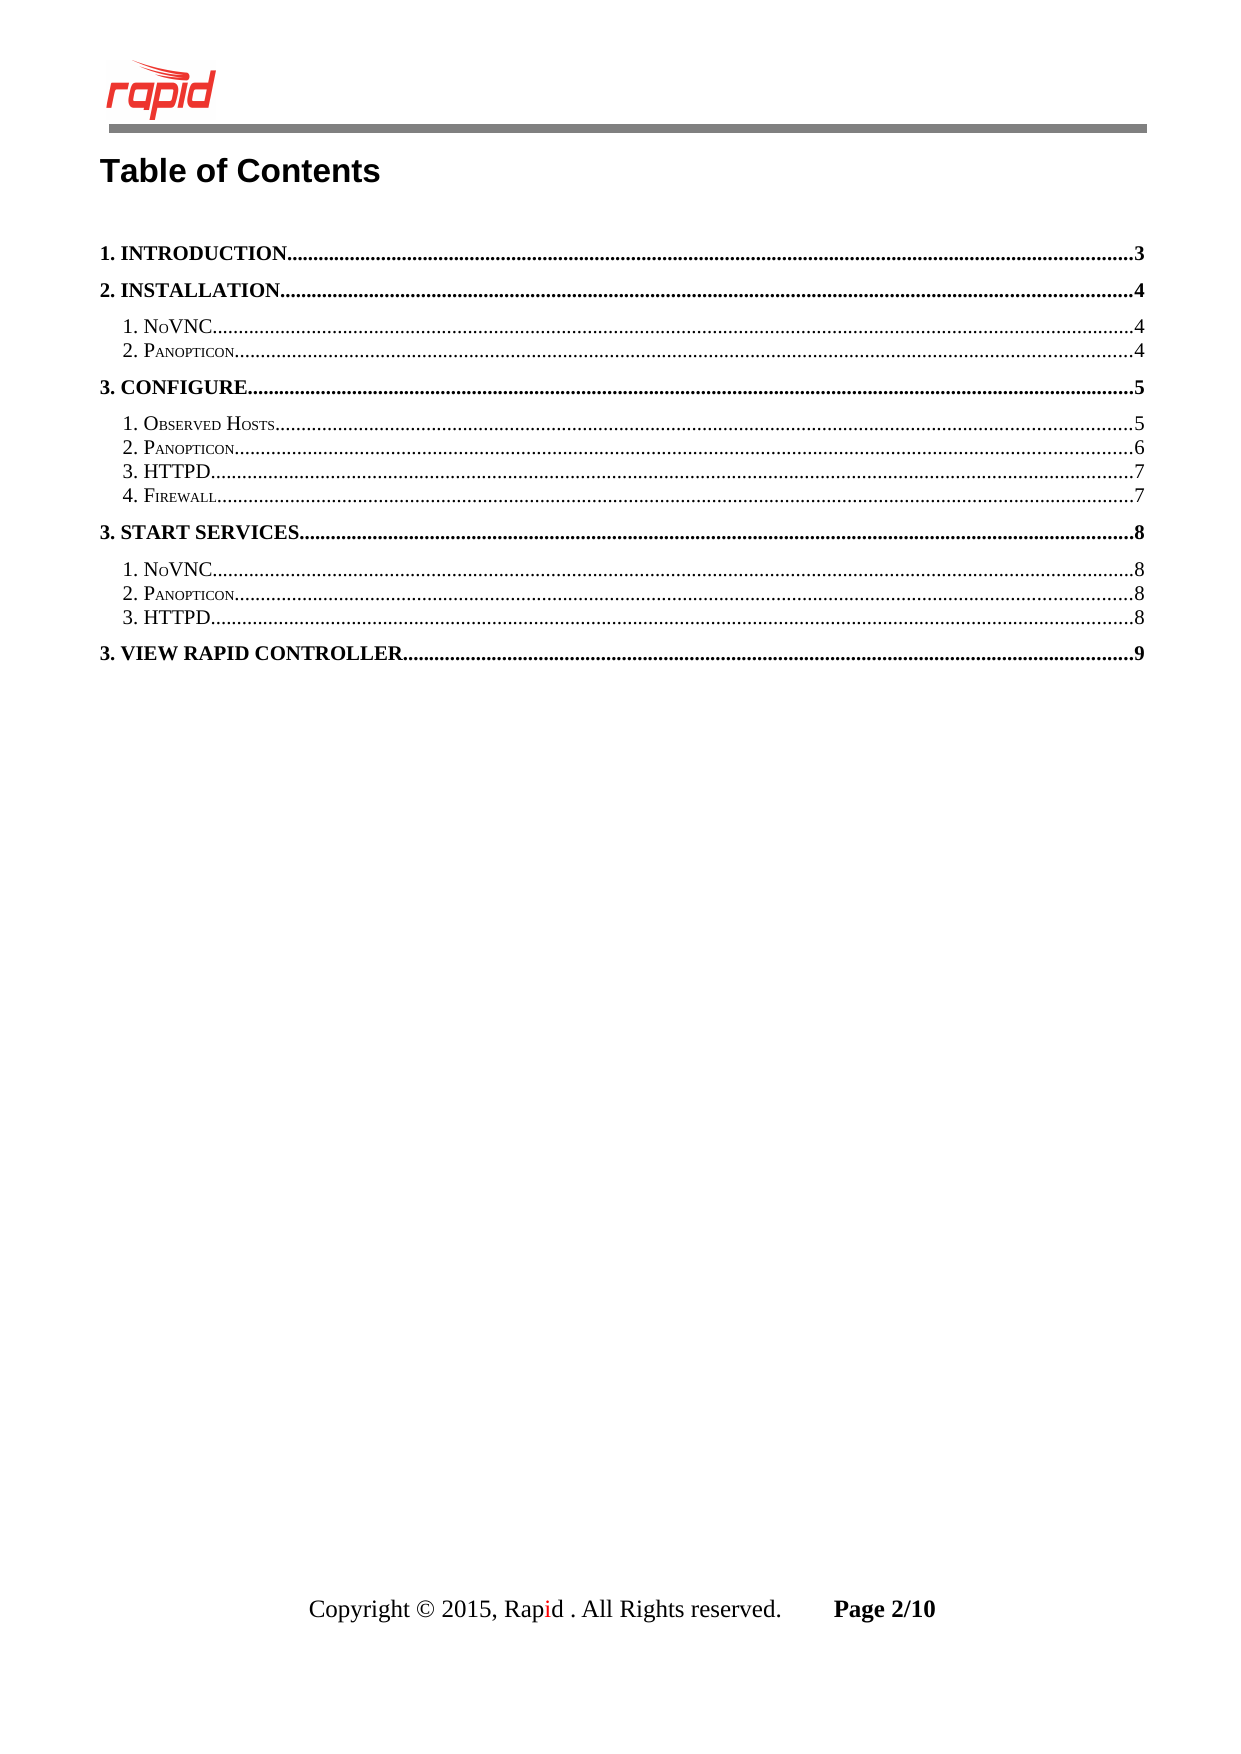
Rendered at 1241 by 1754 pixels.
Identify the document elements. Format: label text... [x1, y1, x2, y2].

text 1. Introduction 3 [99, 241, 1144, 265]
subtitle Table of Contents [99, 152, 1144, 190]
picture [106, 60, 216, 120]
text 3. Configure 5 [99, 375, 1144, 399]
text 3. View Rapid Controller 9 [99, 641, 1144, 665]
text 1. Observed Hosts 5 [122, 411, 1144, 435]
text 1. NoVNC 8 [122, 557, 1144, 581]
text 1. NoVNC 4 [122, 314, 1144, 338]
text 3. HTTPD 8 [122, 605, 1144, 629]
text 4. Firewall 7 [122, 483, 1144, 507]
text 2. Panopticon 4 [122, 338, 1144, 362]
text 2. Panopticon 6 [122, 435, 1144, 459]
text 2. Panopticon 8 [122, 581, 1144, 605]
text 3. Start Services 8 [99, 520, 1144, 544]
text 3. HTTPD 7 [122, 459, 1144, 483]
text 2. Installation 4 [99, 277, 1144, 302]
